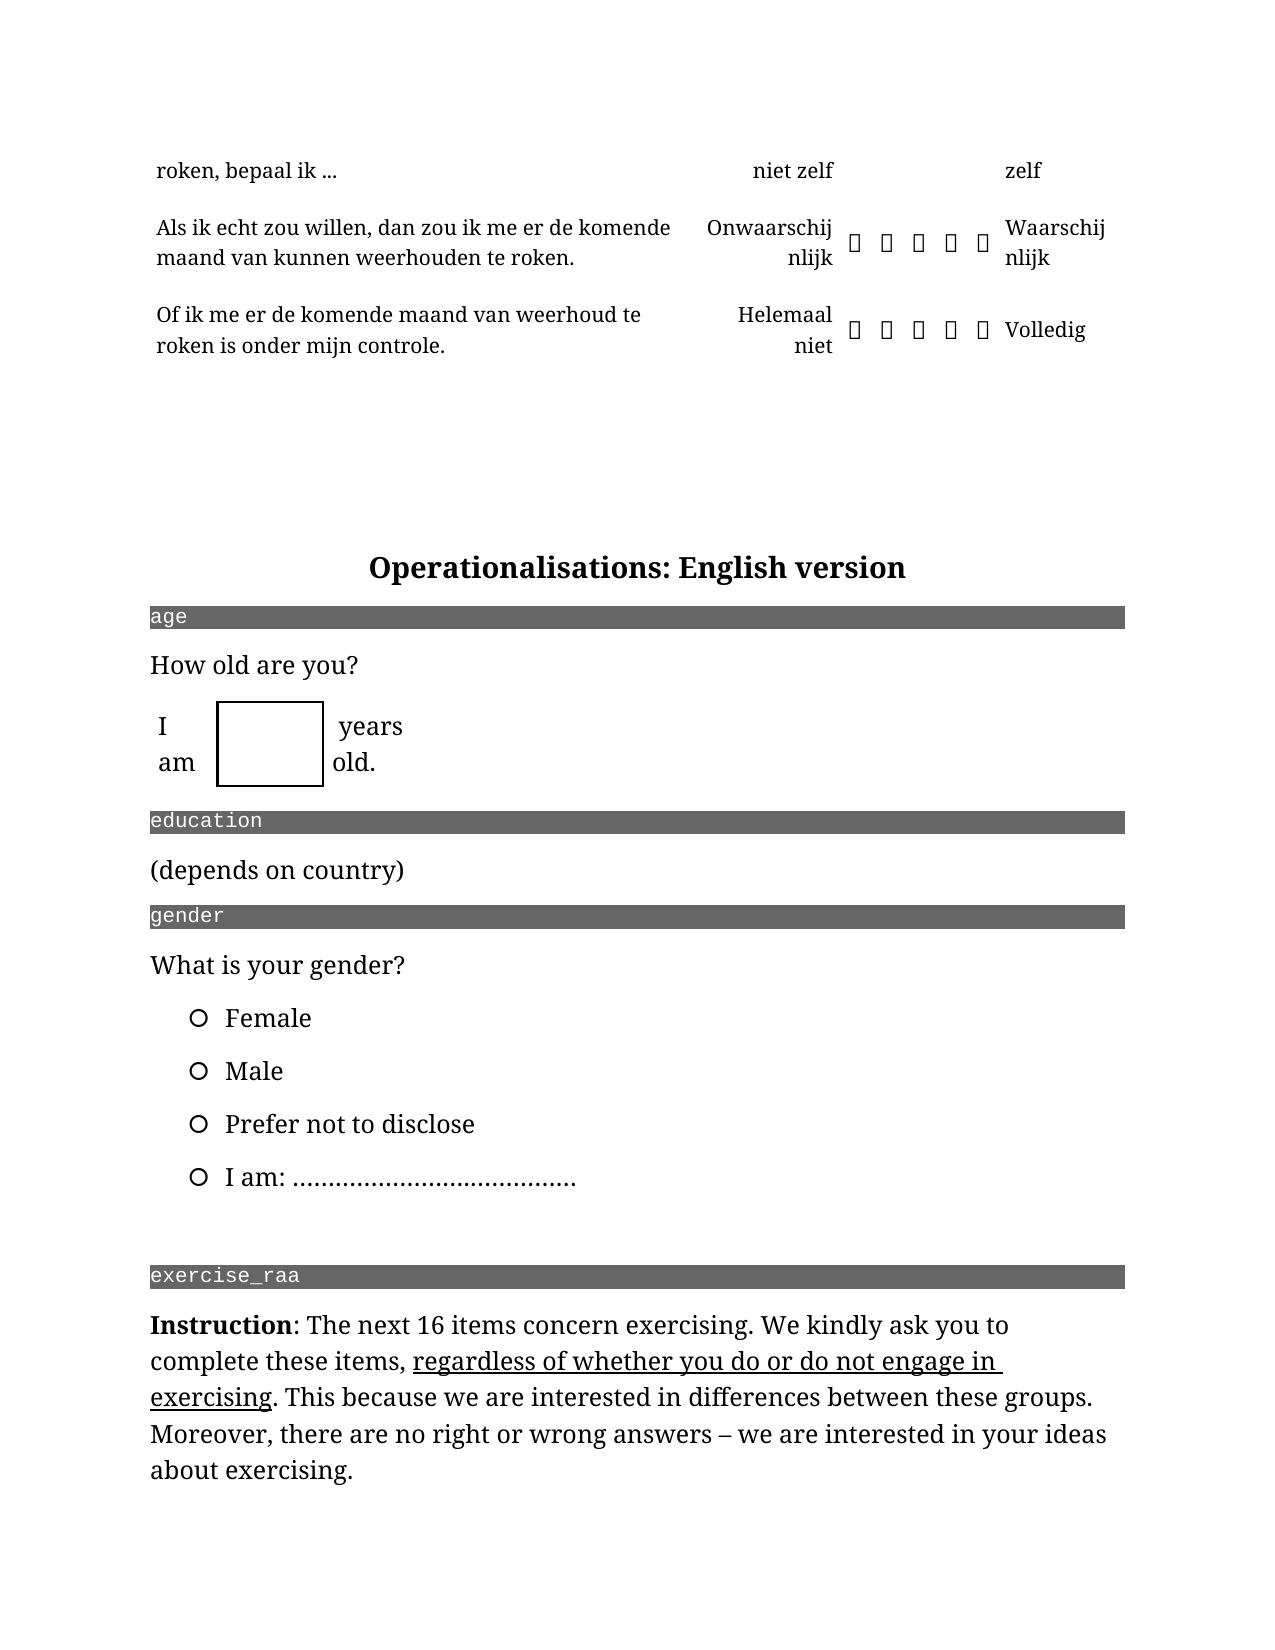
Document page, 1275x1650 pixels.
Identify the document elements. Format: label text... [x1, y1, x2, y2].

table_cell [903, 150, 935, 207]
table_cell roken, bepaal ik ... [150, 150, 698, 207]
text (depends on country) [150, 852, 1125, 886]
text Operationalisations: English version [150, 547, 1125, 587]
list Male [187, 1053, 1125, 1087]
table_cell [871, 150, 903, 207]
table_cell niet zelf [698, 150, 838, 207]
table_cell  [839, 207, 871, 294]
table_cell  [935, 294, 967, 382]
text age [150, 606, 1125, 629]
table_cell Onwaarschijnlijk [698, 207, 838, 294]
table_cell  [839, 294, 871, 382]
table_cell  [871, 294, 903, 382]
table_cell Volledig [999, 294, 1125, 382]
table_cell  [935, 207, 967, 294]
text gender [150, 905, 1125, 929]
table_cell [935, 150, 967, 207]
table_cell [839, 150, 871, 207]
table_cell [967, 150, 999, 207]
table_cell Helemaal niet [698, 294, 838, 382]
text What is your gender? [150, 947, 1125, 981]
text Instruction: The next 16 items concern exercising. We kindly ask you to complete these items, regardless of whether you do or do not engage in exercising. This because we are interested in differences between these groups. Moreover, there are no right or wrong answers – we are interested in your ideas about exercising. [150, 1307, 1125, 1487]
table_header [219, 703, 322, 785]
table_cell  [903, 207, 935, 294]
table_cell  [967, 207, 999, 294]
table_cell  [967, 294, 999, 382]
table_cell zelf [999, 150, 1125, 207]
table_header I am [152, 703, 216, 785]
table_cell Als ik echt zou willen, dan zou ik me er de komende maand van kunnen weerhouden te roken. [150, 207, 698, 294]
text exercise_raa [150, 1265, 1125, 1289]
text education [150, 811, 1125, 834]
table_cell Waarschijnlijk [999, 207, 1125, 294]
table_cell  [871, 207, 903, 294]
table_cell  [903, 294, 935, 382]
table_cell Of ik me er de komende maand van weerhoud te roken is onder mijn controle. [150, 294, 698, 382]
list Prefer not to disclose [187, 1106, 1125, 1140]
text How old are you? [150, 648, 1125, 682]
list Female [187, 1000, 1125, 1034]
list I am: …………………….…………… [187, 1159, 1125, 1193]
table_header years old. [326, 703, 452, 785]
